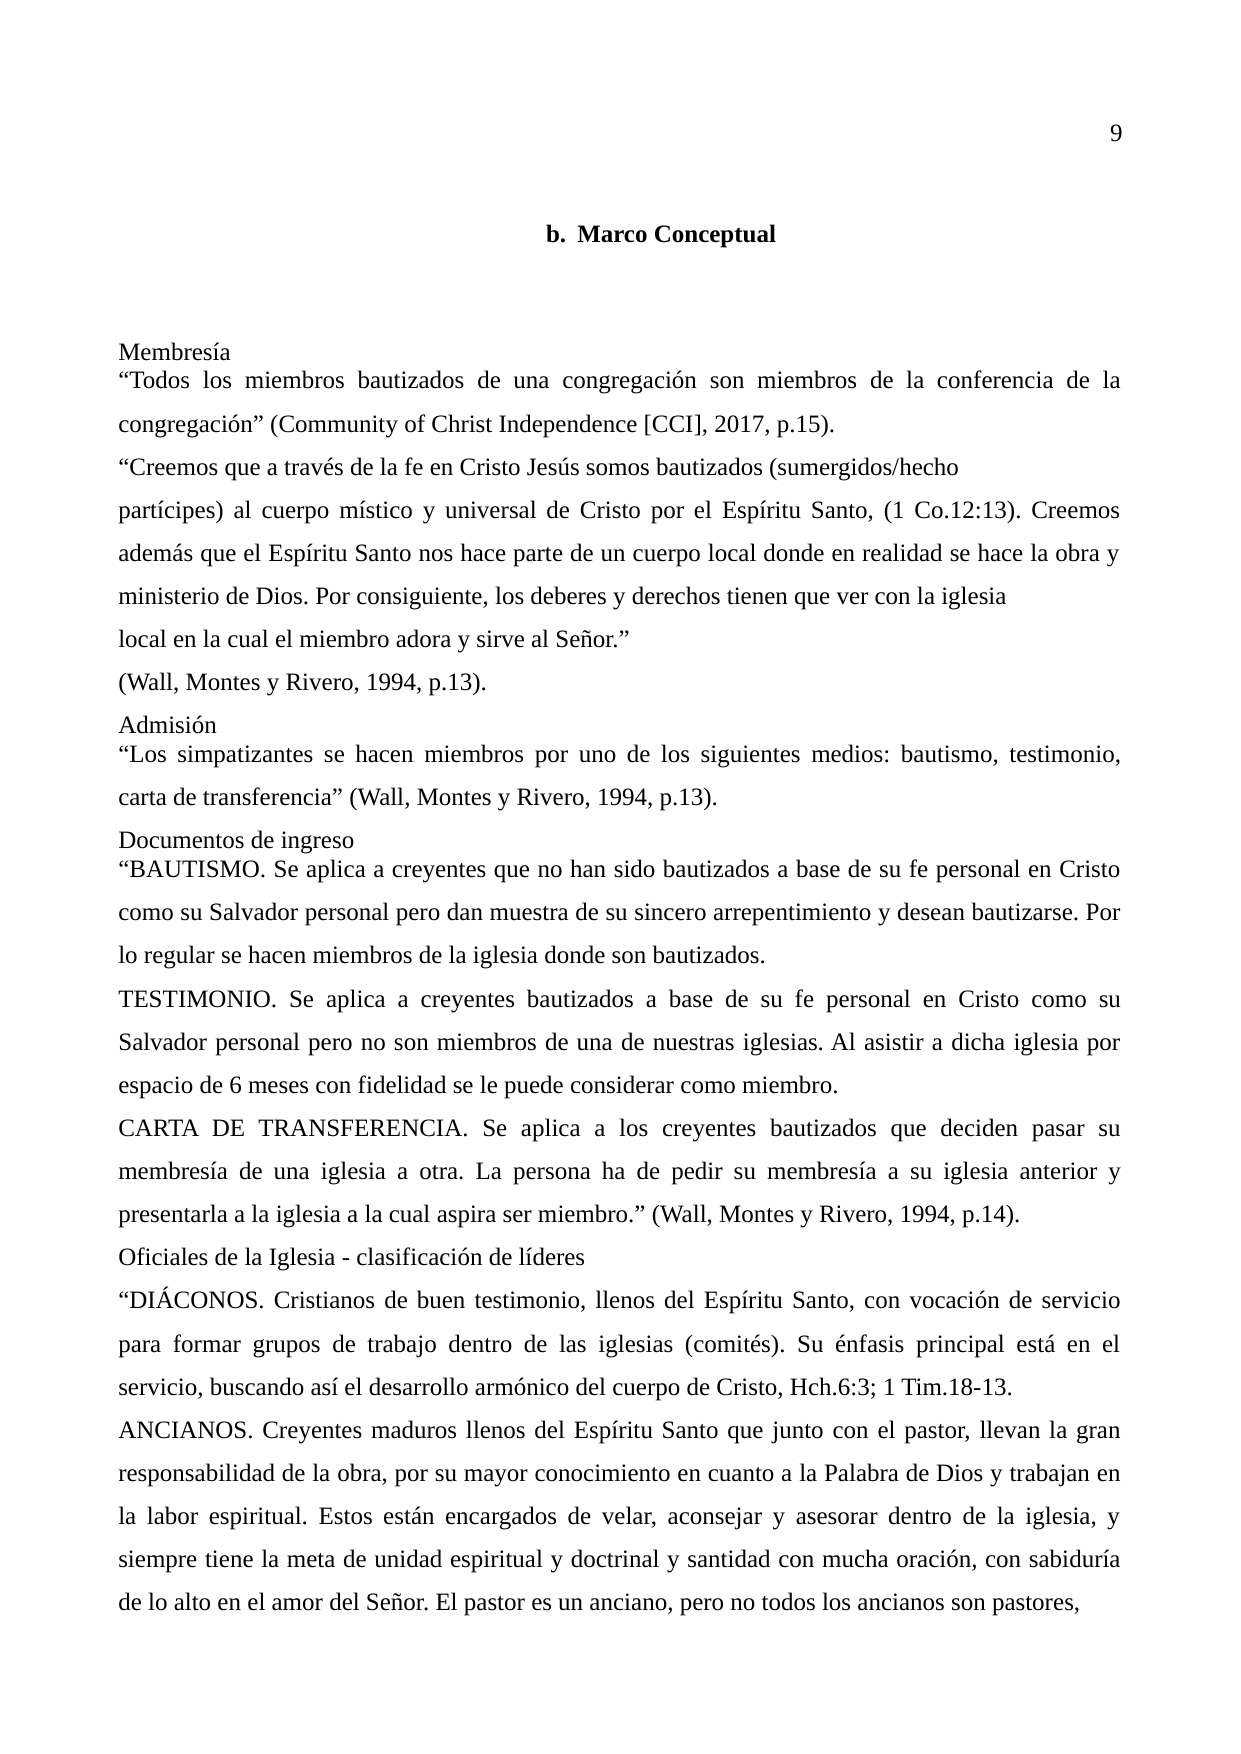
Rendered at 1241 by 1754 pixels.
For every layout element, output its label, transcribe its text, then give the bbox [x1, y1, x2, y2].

text Documentos de ingreso [118, 826, 1122, 854]
text Admisión [118, 711, 1122, 739]
text TESTIMONIO. Se aplica a creyentes bautizados a base de su fe personal en Cristo como su Salvador personal pero no son miembros de una de nuestras iglesias. Al asistir a dicha iglesia por espacio de 6 meses con fidelidad se le puede considerar como miembro. [118, 984, 1122, 1099]
text partícipes) al cuerpo místico y universal de Cristo por el Espíritu Santo, (1 Co.12:13). Creemos además que el Espíritu Santo nos hace parte de un cuerpo local donde en realidad se hace la obra y ministerio de Dios. Por consiguiente, los deberes y derechos tienen que ver con la iglesia [118, 495, 1122, 610]
text Oficiales de la Iglesia - clasificación de líderes [118, 1242, 1122, 1271]
text (Wall, Montes y Rivero, 1994, p.13). [118, 667, 1122, 696]
text CARTA DE TRANSFERENCIA. Se aplica a los creyentes bautizados que deciden pasar su membresía de una iglesia a otra. La persona ha de pedir su membresía a su iglesia anterior y presentarla a la iglesia a la cual aspira ser miembro.” (Wall, Montes y Rivero, 1994, p.14). [118, 1113, 1122, 1228]
list Marco Conceptual [193, 219, 1122, 248]
text “Todos los miembros bautizados de una congregación son miembros de la conferencia de la congregación” (Community of Christ Independence [CCI], 2017, p.15). [118, 366, 1122, 437]
text Membresía [118, 337, 1122, 366]
text “Creemos que a través de la fe en Cristo Jesús somos bautizados (sumergidos/hecho [118, 452, 1122, 481]
text “Los simpatizantes se hacen miembros por uno de los siguientes medios: bautismo, testimonio, carta de transferencia” (Wall, Montes y Rivero, 1994, p.13). [118, 739, 1122, 811]
text “DIÁCONOS. Cristianos de buen testimonio, llenos del Espíritu Santo, con vocación de servicio para formar grupos de trabajo dentro de las iglesias (comités). Su énfasis principal está en el servicio, buscando así el desarrollo armónico del cuerpo de Cristo, Hch.6:3; 1 Tim.18-13. [118, 1286, 1122, 1401]
text ANCIANOS. Creyentes maduros llenos del Espíritu Santo que junto con el pastor, llevan la gran responsabilidad de la obra, por su mayor conocimiento en cuanto a la Palabra de Dios y trabajan en la labor espiritual. Estos están encargados de velar, aconsejar y asesorar dentro de la iglesia, y siempre tiene la meta de unidad espiritual y doctrinal y santidad con mucha oración, con sabiduría de lo alto en el amor del Señor. El pastor es un anciano, pero no todos los ancianos son pastores, [118, 1415, 1122, 1616]
text local en la cual el miembro adora y sirve al Señor.” [118, 624, 1122, 653]
text “BAUTISMO. Se aplica a creyentes que no han sido bautizados a base de su fe personal en Cristo como su Salvador personal pero dan muestra de su sincero arrepentimiento y desean bautizarse. Por lo regular se hacen miembros de la iglesia donde son bautizados. [118, 854, 1122, 969]
